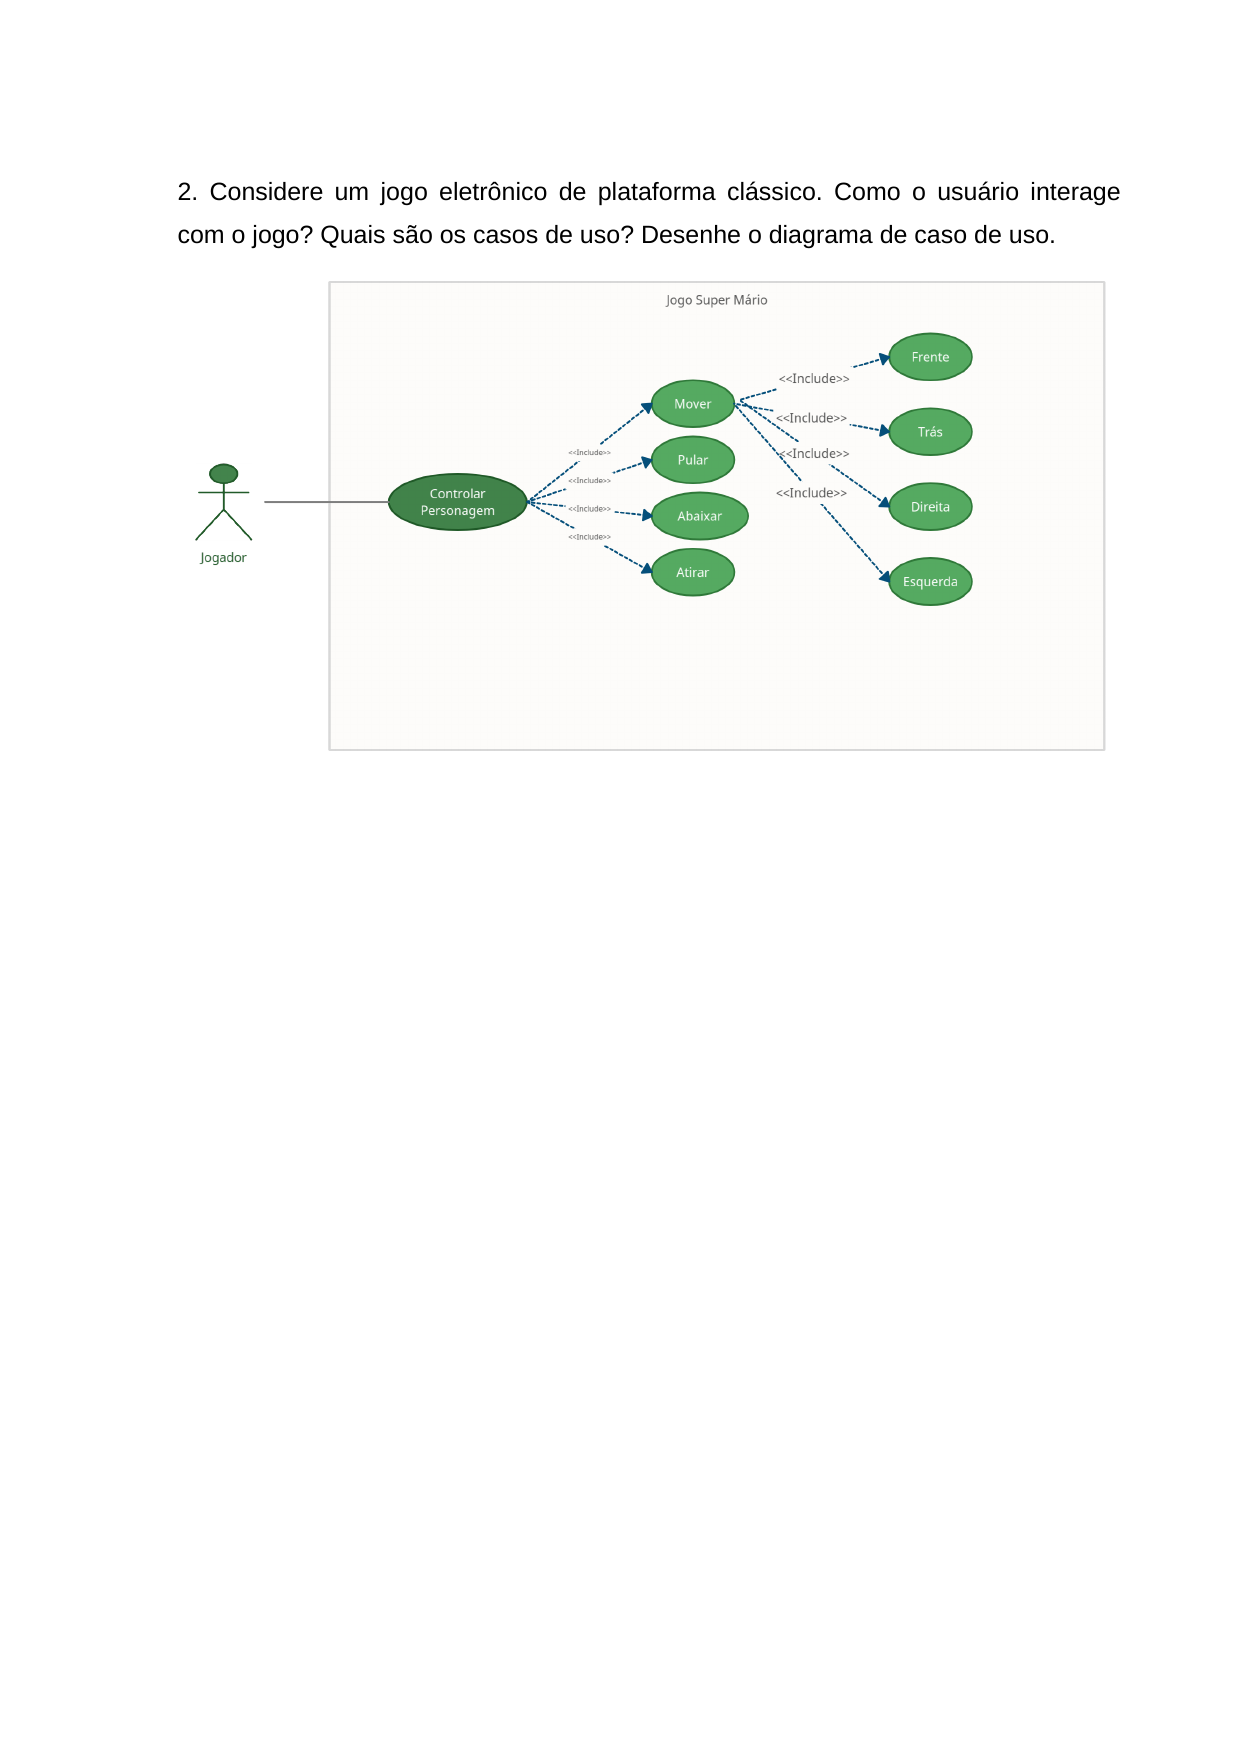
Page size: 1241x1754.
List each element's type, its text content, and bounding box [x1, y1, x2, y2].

text 2. Considere um jogo eletrônico de plataforma clássico. Como o usuário interage com o jogo? Quais são os casos de uso? Desenhe o diagrama de caso de uso. [177, 177, 1122, 249]
picture [177, 263, 1123, 769]
